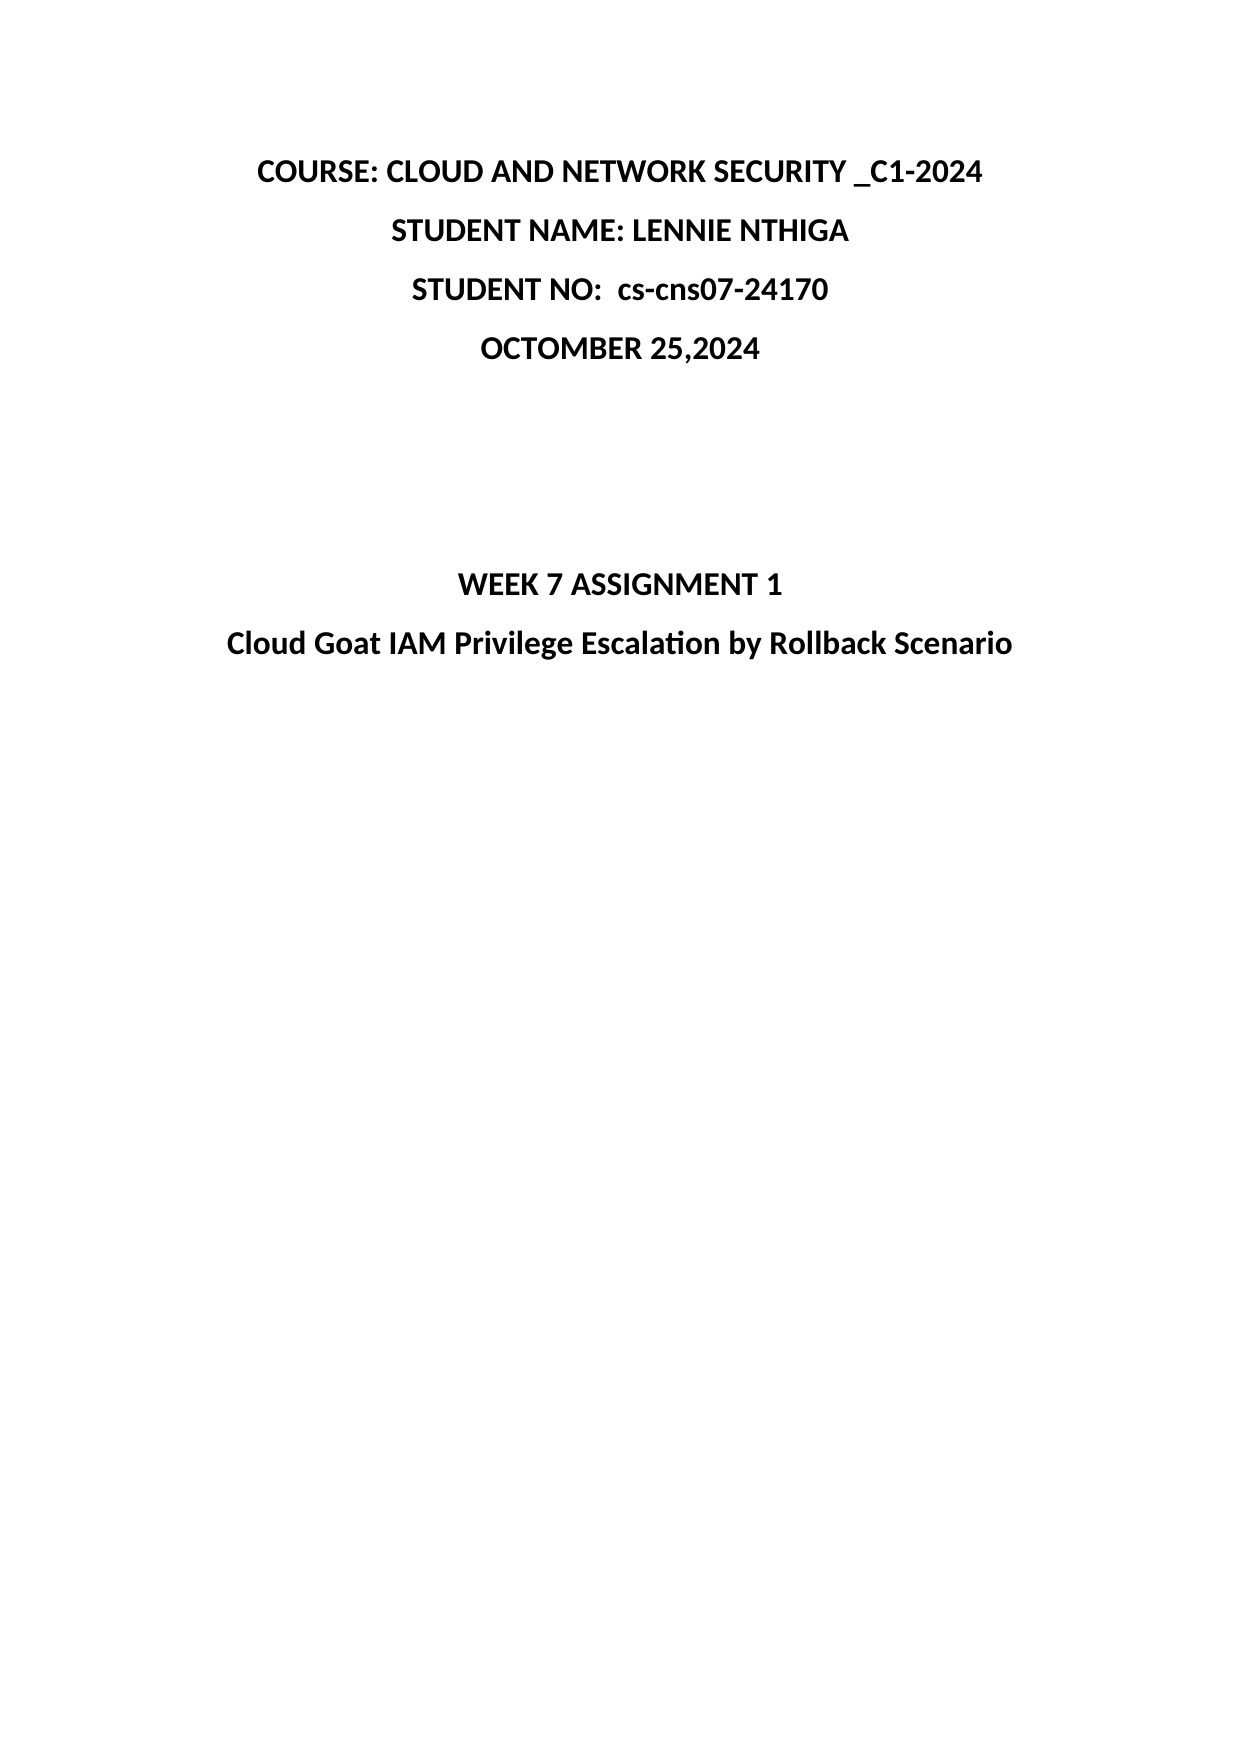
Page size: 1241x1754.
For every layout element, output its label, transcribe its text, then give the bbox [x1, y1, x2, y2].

text OCTOMBER 25,2024 [150, 327, 1090, 368]
text Cloud Goat IAM Privilege Escalation by Rollback Scenario [150, 622, 1090, 662]
text COURSE: CLOUD AND NETWORK SECURITY _C1-2024 [150, 150, 1090, 191]
text WEEK 7 ASSIGNMENT 1 [150, 563, 1090, 603]
text STUDENT NAME: LENNIE NTHIGA [150, 209, 1090, 250]
text STUDENT NO: cs-cns07-24170 [150, 268, 1090, 309]
